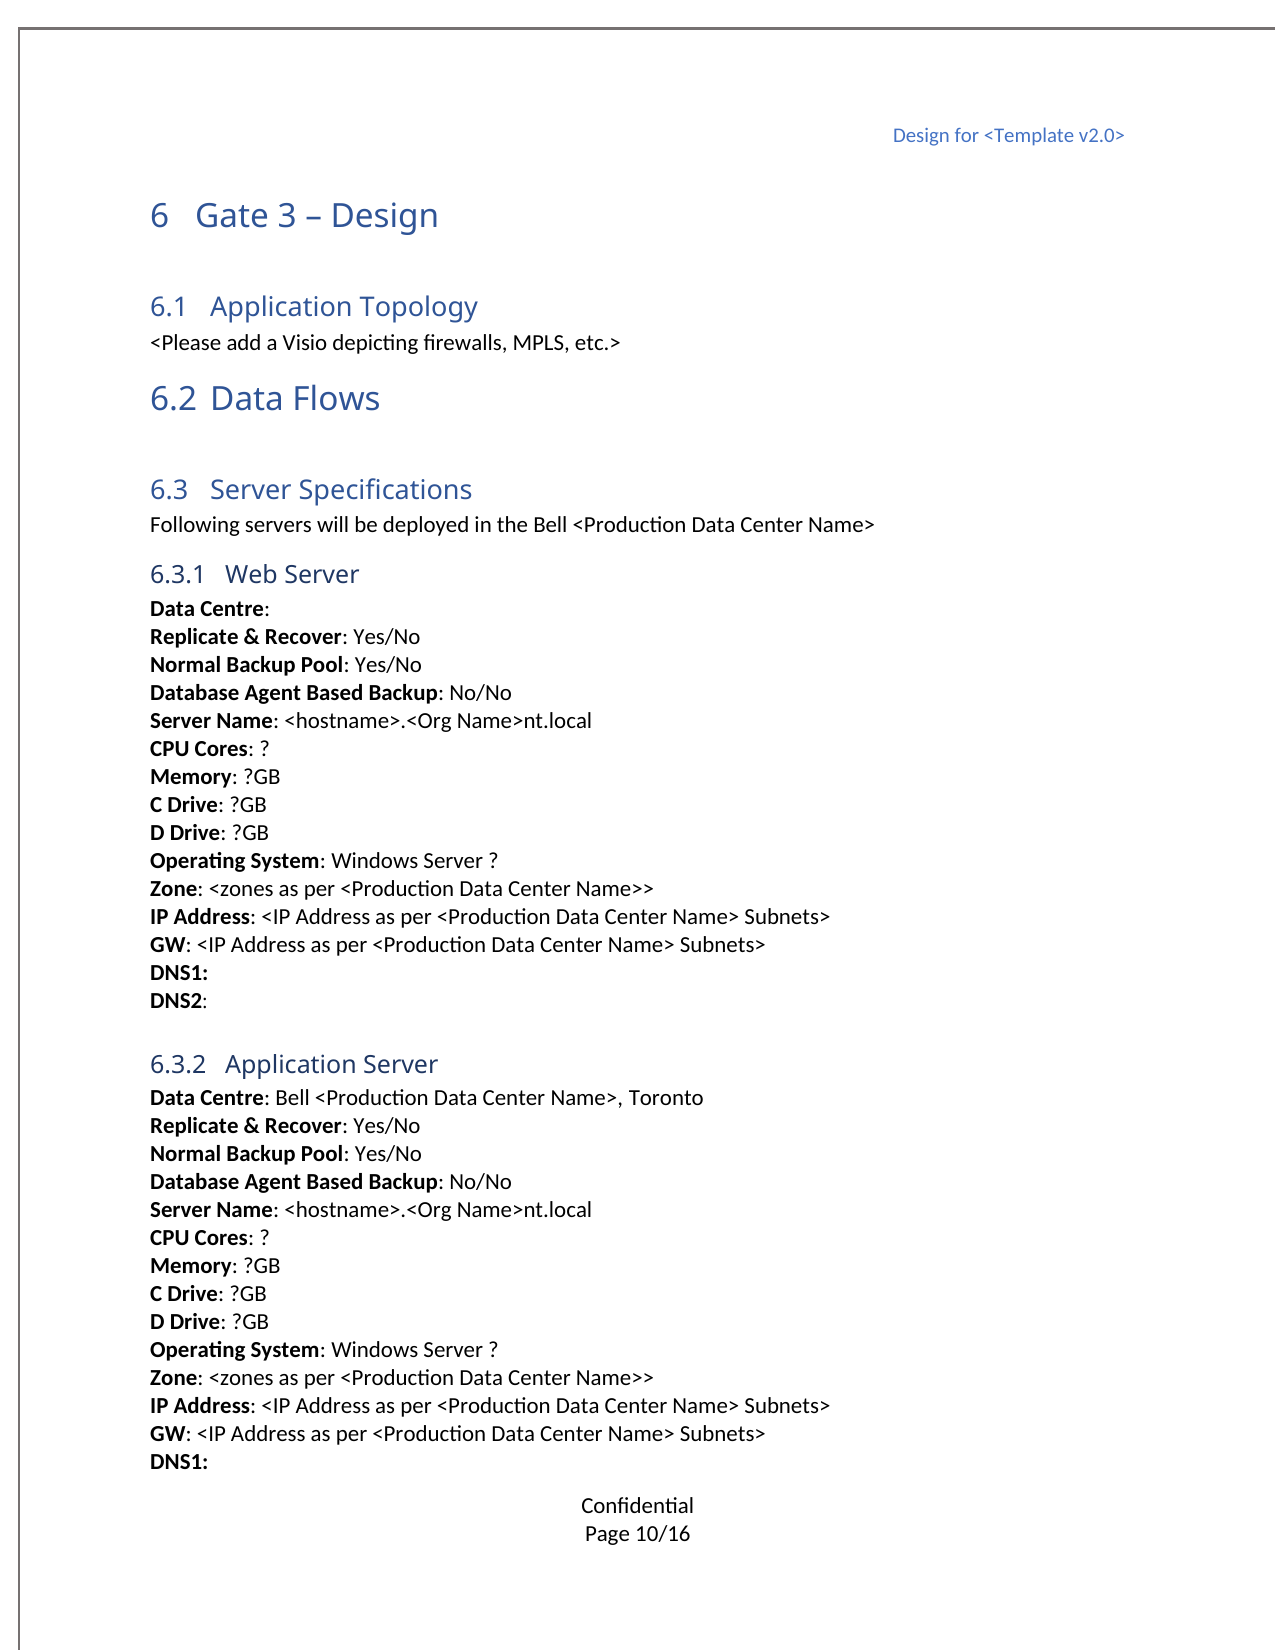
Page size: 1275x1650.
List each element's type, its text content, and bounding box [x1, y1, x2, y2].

text C Drive: ?GB [150, 790, 1125, 818]
text Data Centre: Bell <Production Data Center Name>, Toronto [150, 1083, 1125, 1111]
text Server Name: <hostname>.<Org Name>nt.local [150, 706, 1125, 734]
text Server Name: <hostname>.<Org Name>nt.local [150, 1195, 1125, 1223]
text <Please add a Visio depicting firewalls, MPLS, etc.> [150, 328, 1125, 356]
text GW: <IP Address as per <Production Data Center Name> Subnets> [150, 930, 1125, 958]
text CPU Cores: ? [150, 734, 1125, 762]
subtitle Web Server [150, 557, 1125, 591]
text Following servers will be deployed in the Bell <Production Data Center Name> [150, 510, 1125, 538]
text IP Address: <IP Address as per <Production Data Center Name> Subnets> [150, 1391, 1125, 1419]
text D Drive: ?GB [150, 1307, 1125, 1335]
text DNS1: [150, 1447, 1125, 1475]
text Replicate & Recover: Yes/No [150, 622, 1125, 650]
text Replicate & Recover: Yes/No [150, 1111, 1125, 1139]
text DNS2: [150, 986, 1125, 1014]
text Memory: ?GB [150, 1251, 1125, 1279]
text Database Agent Based Backup: No/No [150, 678, 1125, 706]
text Operating System: Windows Server ? [150, 1335, 1125, 1363]
text GW: <IP Address as per <Production Data Center Name> Subnets> [150, 1419, 1125, 1447]
text C Drive: ?GB [150, 1279, 1125, 1307]
text IP Address: <IP Address as per <Production Data Center Name> Subnets> [150, 902, 1125, 930]
text Zone: <zones as per <Production Data Center Name>> [150, 874, 1125, 902]
text D Drive: ?GB [150, 818, 1125, 846]
subtitle Application Server [150, 1046, 1125, 1080]
text Normal Backup Pool: Yes/No [150, 650, 1125, 678]
text Normal Backup Pool: Yes/No [150, 1139, 1125, 1167]
subtitle Server Specifications [150, 470, 1125, 507]
text Memory: ?GB [150, 762, 1125, 790]
subtitle Application Topology [150, 288, 1125, 325]
subtitle Gate 3 – Design [150, 192, 1125, 237]
text Data Centre: [150, 594, 1125, 622]
subtitle Data Flows [150, 374, 1125, 420]
text DNS1: [150, 958, 1125, 986]
text Zone: <zones as per <Production Data Center Name>> [150, 1363, 1125, 1391]
text Operating System: Windows Server ? [150, 846, 1125, 874]
text Database Agent Based Backup: No/No [150, 1167, 1125, 1195]
text CPU Cores: ? [150, 1223, 1125, 1251]
